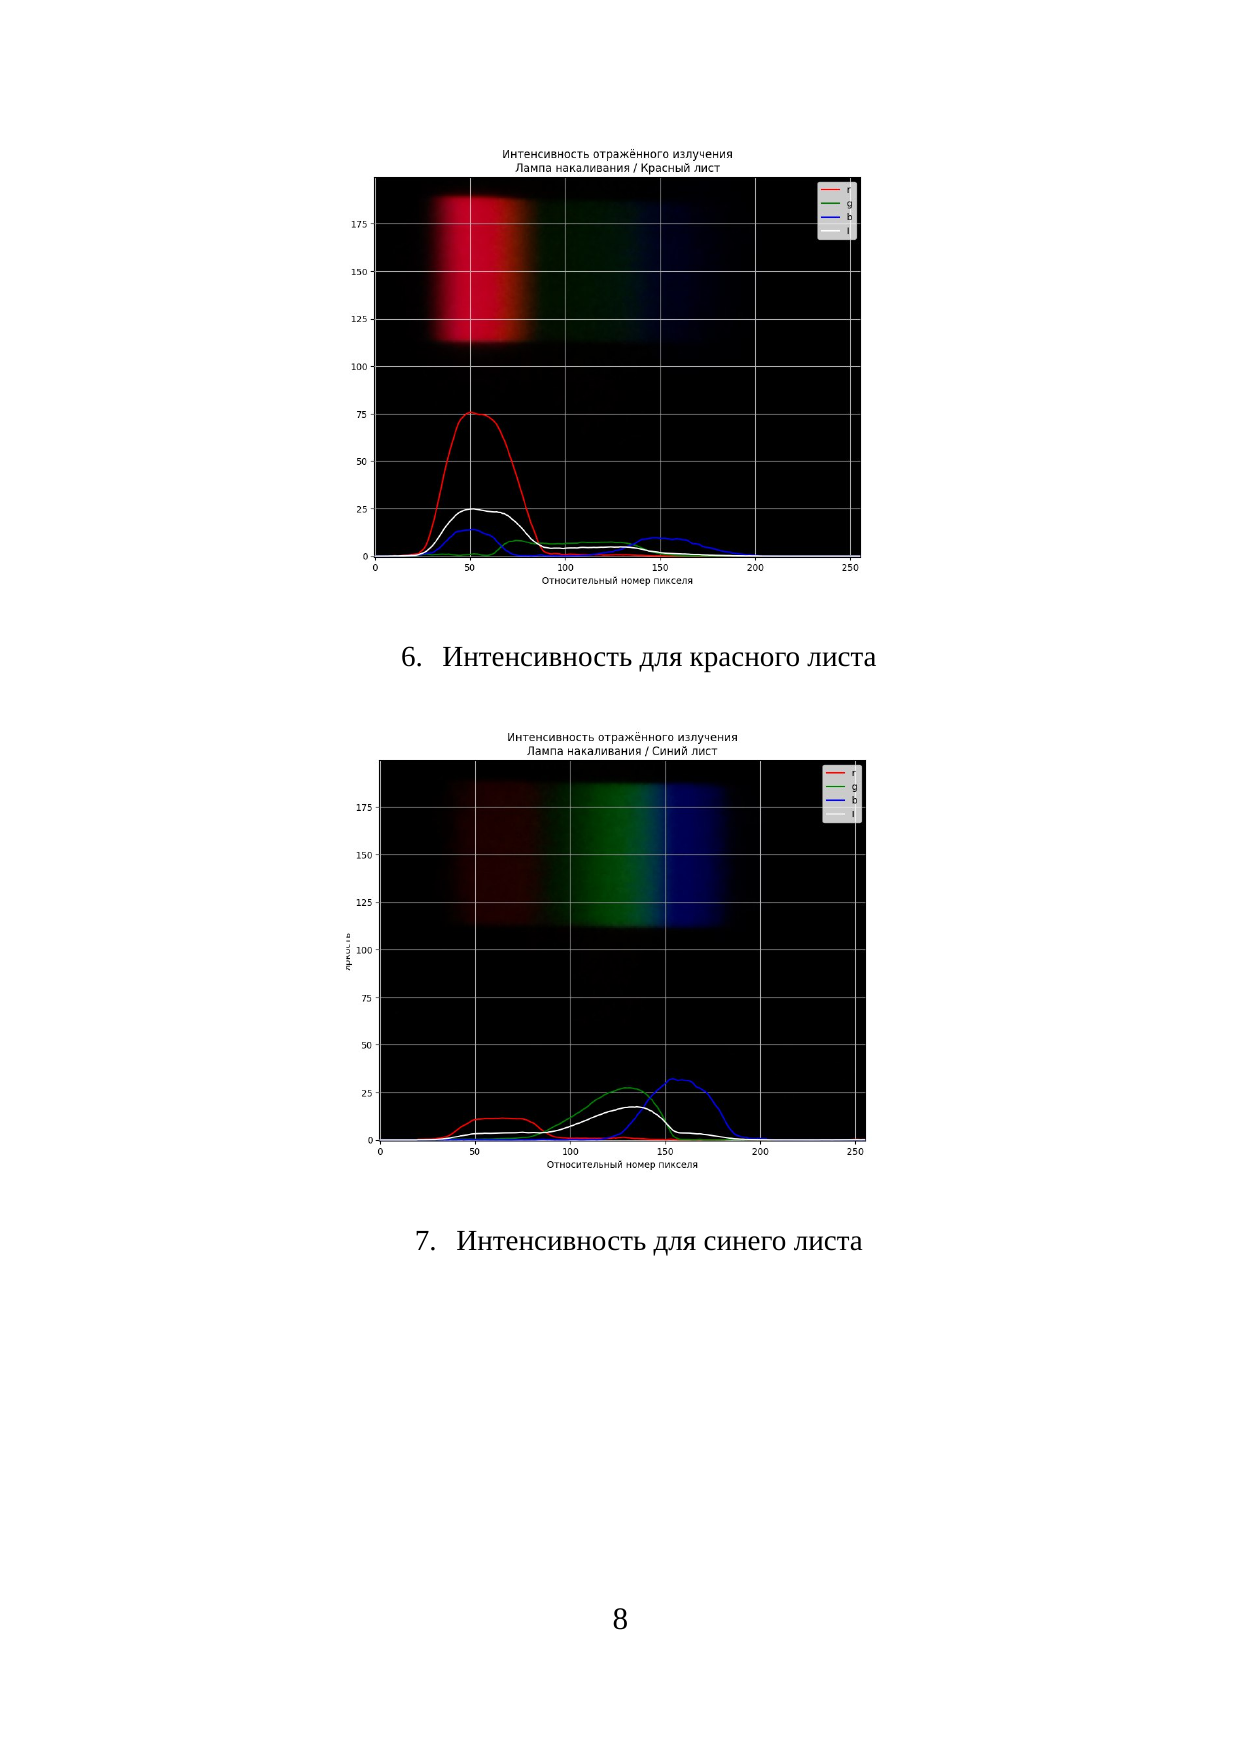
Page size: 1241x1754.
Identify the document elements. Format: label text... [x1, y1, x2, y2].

list Интенсивность для красного листа [155, 639, 1122, 673]
list Интенсивность для синего листа [155, 1223, 1122, 1256]
picture [349, 118, 892, 611]
picture [346, 701, 894, 1194]
